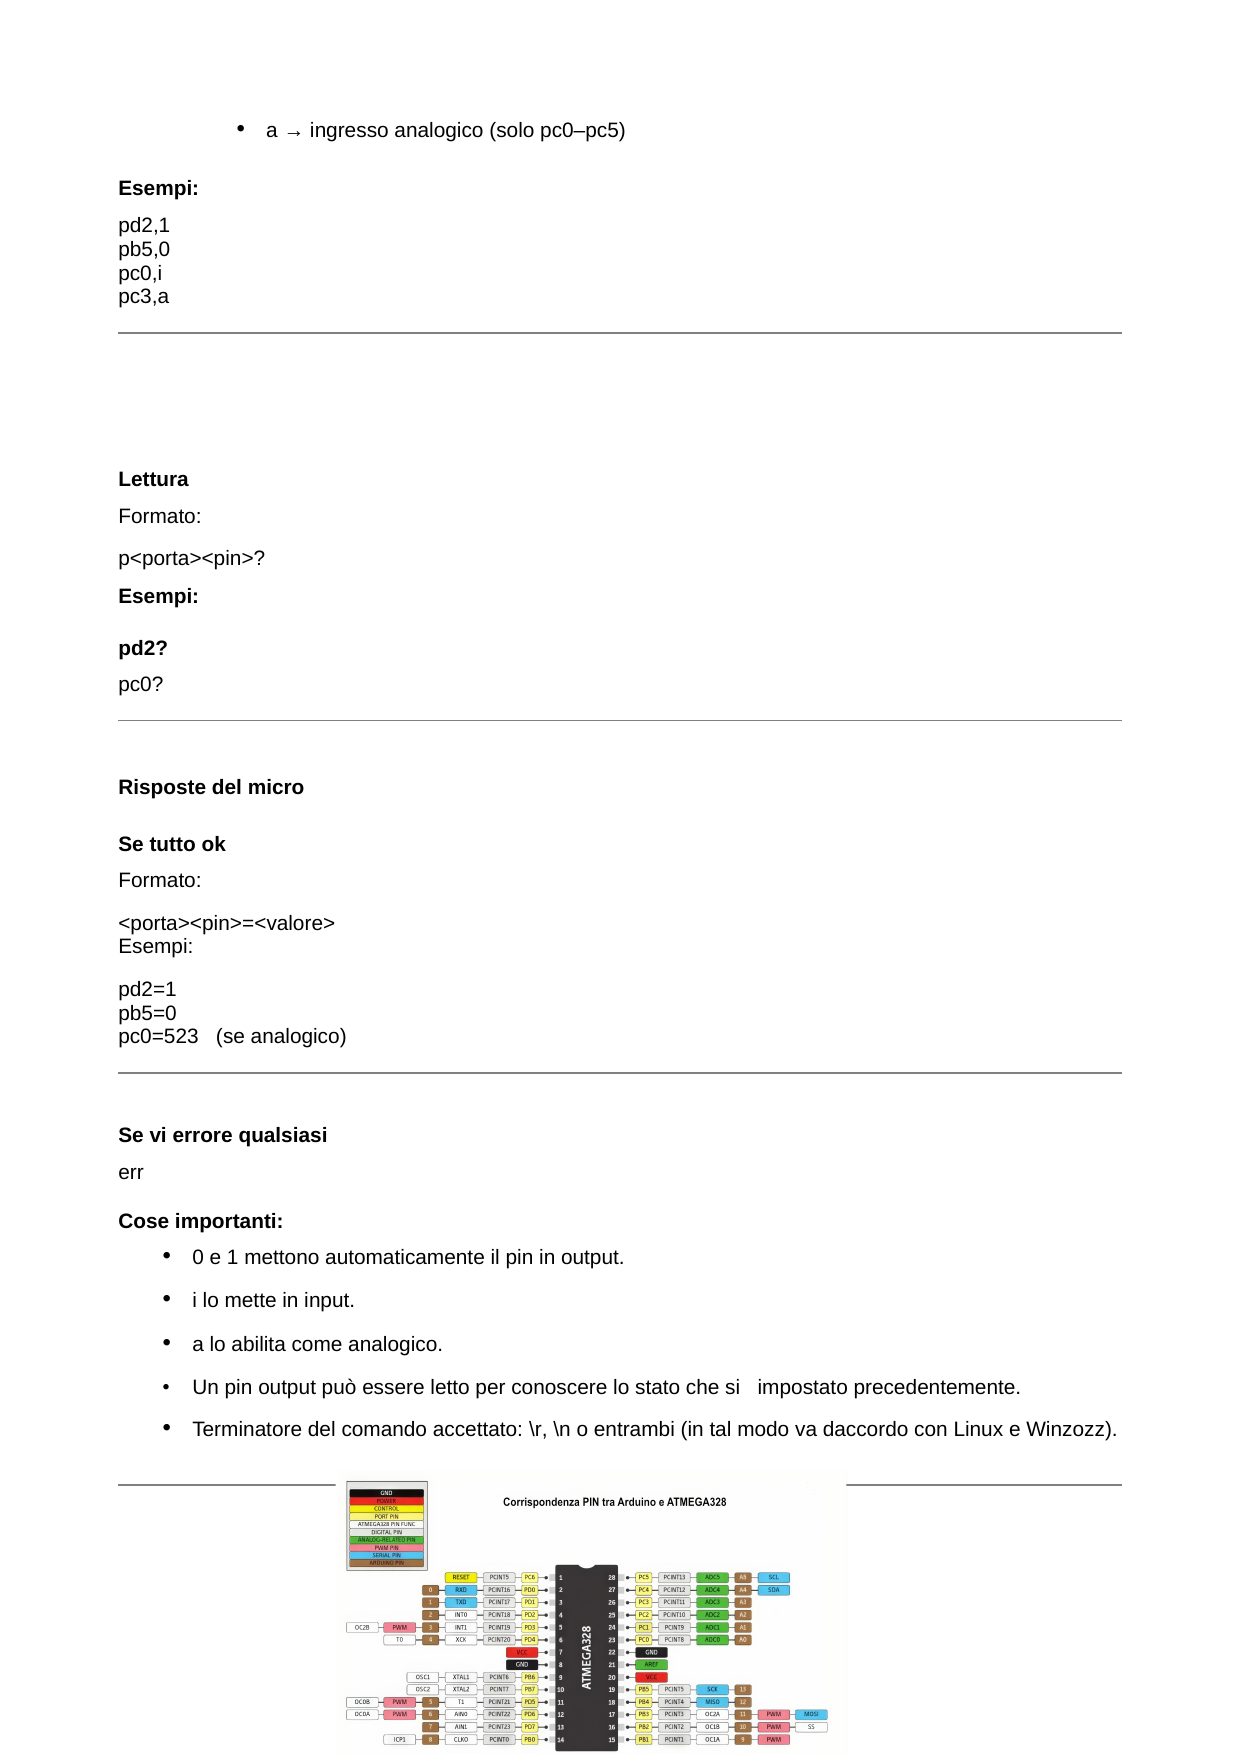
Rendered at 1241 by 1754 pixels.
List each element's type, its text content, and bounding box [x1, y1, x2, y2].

text err [118, 1159, 1122, 1183]
text pc0=523 (se analogico) [118, 1024, 1122, 1048]
subtitle Cose importanti: [118, 1208, 1122, 1232]
text pb5=0 [118, 1000, 1122, 1024]
text pc3,a [118, 284, 1122, 308]
list a lo abilita come analogico. [162, 1332, 1122, 1357]
list i lo mette in input. [162, 1288, 1122, 1313]
text Formato: [118, 868, 1122, 892]
text <porta><pin>=<valore> [118, 910, 1122, 934]
subtitle Lettura [118, 467, 1122, 491]
list a → ingresso analogico (solo pc0–pc5) [236, 118, 1122, 143]
text Esempi: [118, 934, 1122, 958]
picture [335, 1469, 847, 1754]
text pb5,0 [118, 236, 1122, 260]
subtitle Esempi: [118, 176, 1122, 200]
subtitle pd2? [118, 635, 1122, 659]
list Un pin output può essere letto per conoscere lo stato che si impostato precedentemente. [162, 1375, 1122, 1399]
text p<porta><pin>? [118, 546, 1122, 570]
text pd2=1 [118, 976, 1122, 1000]
text pd2,1 [118, 212, 1122, 236]
subtitle Esempi: [118, 584, 1122, 608]
text pc0? [118, 672, 1122, 696]
subtitle Se vi errore qualsiasi [118, 1123, 1122, 1147]
subtitle Se tutto ok [118, 832, 1122, 856]
text Formato: [118, 504, 1122, 528]
text pc0,i [118, 260, 1122, 284]
list 0 e 1 mettono automaticamente il pin in output. [162, 1245, 1122, 1270]
list Terminatore del comando accettato: \r, \n o entrambi (in tal modo va daccordo con Linux e Winzozz). [162, 1417, 1122, 1442]
subtitle Risposte del micro [118, 774, 1122, 798]
